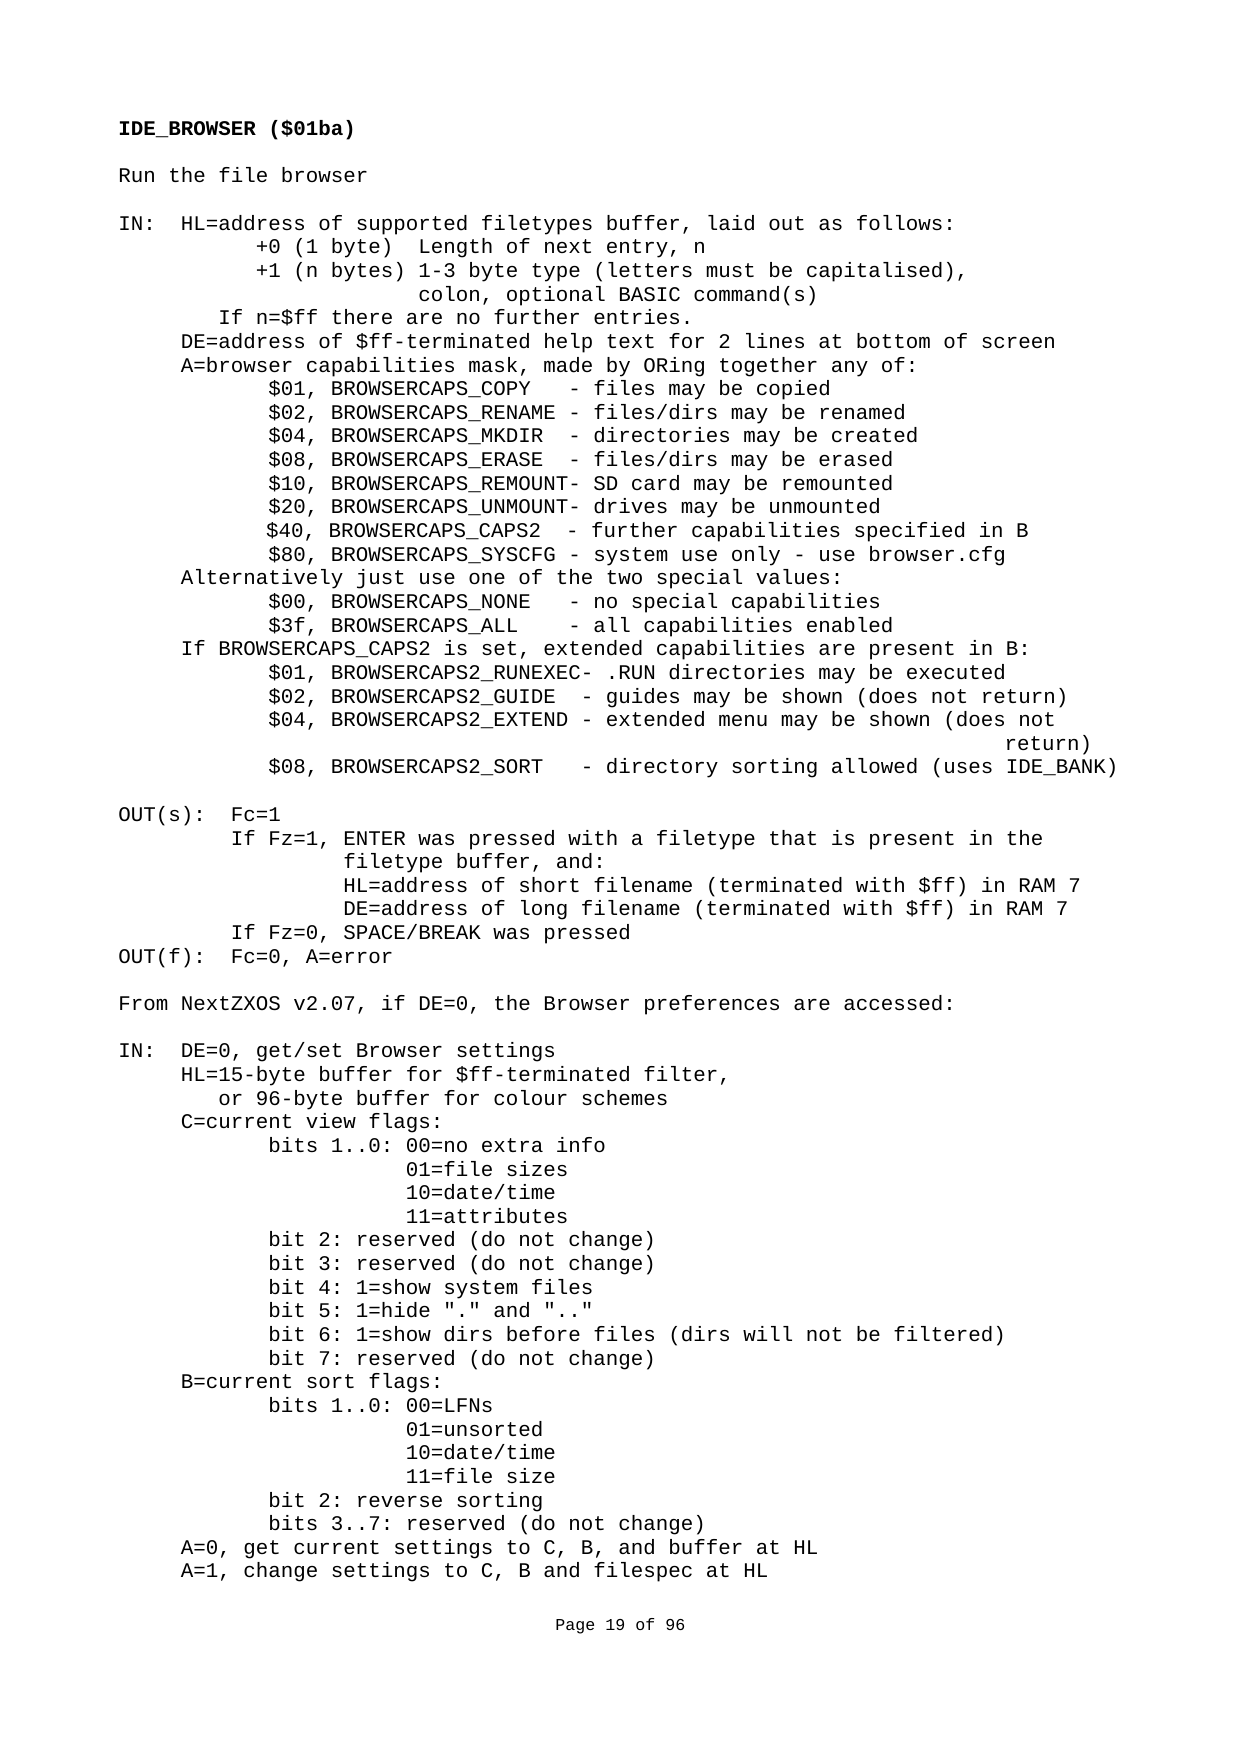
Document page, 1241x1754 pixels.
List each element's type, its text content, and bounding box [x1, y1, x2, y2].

text or 96-byte buffer for colour schemes [118, 1088, 1122, 1111]
text If Fz=0, SPACE/BREAK was pressed [118, 922, 1122, 946]
text A=browser capabilities mask, made by ORing together any of: [118, 354, 1122, 378]
text Run the file browser [118, 165, 1122, 189]
text $20, BROWSERCAPS_UNMOUNT- drives may be unmounted [118, 496, 1122, 520]
text 10=date/time [118, 1182, 1122, 1206]
text +1 (n bytes) 1-3 byte type (letters must be capitalised), [118, 260, 1122, 284]
text If Fz=1, ENTER was pressed with a filetype that is present in the [118, 827, 1122, 851]
text DE=address of long filename (terminated with $ff) in RAM 7 [118, 898, 1122, 922]
text $08, BROWSERCAPS_ERASE - files/dirs may be erased [118, 449, 1122, 473]
text OUT(s): Fc=1 [118, 804, 1122, 827]
text bit 4: 1=show system files [118, 1277, 1122, 1300]
text bit 7: reserved (do not change) [118, 1348, 1122, 1371]
text $40, BROWSERCAPS_CAPS2 - further capabilities specified in B [118, 520, 1122, 544]
text bit 2: reserved (do not change) [118, 1229, 1122, 1253]
text $3f, BROWSERCAPS_ALL - all capabilities enabled [118, 615, 1122, 638]
text IDE_BROWSER ($01ba) [118, 118, 1122, 142]
text filetype buffer, and: [118, 851, 1122, 875]
text A=0, get current settings to C, B, and buffer at HL [118, 1537, 1122, 1561]
text bit 5: 1=hide "." and ".." [118, 1300, 1122, 1324]
text $01, BROWSERCAPS2_RUNEXEC- .RUN directories may be executed [118, 662, 1122, 686]
text $80, BROWSERCAPS_SYSCFG - system use only - use browser.cfg [118, 544, 1122, 567]
text bits 3..7: reserved (do not change) [118, 1513, 1122, 1537]
text From NextZXOS v2.07, if DE=0, the Browser preferences are accessed: [118, 993, 1122, 1017]
text +0 (1 byte) Length of next entry, n [118, 236, 1122, 260]
text $04, BROWSERCAPS_MKDIR - directories may be created [118, 426, 1122, 449]
text If BROWSERCAPS_CAPS2 is set, extended capabilities are present in B: [118, 638, 1122, 662]
text $01, BROWSERCAPS_COPY - files may be copied [118, 378, 1122, 402]
text 01=unsorted [118, 1419, 1122, 1442]
text 01=file sizes [118, 1158, 1122, 1182]
text A=1, change settings to C, B and filespec at HL [118, 1561, 1122, 1584]
text $02, BROWSERCAPS_RENAME - files/dirs may be renamed [118, 402, 1122, 426]
text $02, BROWSERCAPS2_GUIDE - guides may be shown (does not return) [118, 686, 1122, 709]
text bit 3: reserved (do not change) [118, 1253, 1122, 1277]
text If n=$ff there are no further entries. [118, 307, 1122, 331]
text $10, BROWSERCAPS_REMOUNT- SD card may be remounted [118, 473, 1122, 496]
text 10=date/time [118, 1442, 1122, 1466]
text colon, optional BASIC command(s) [118, 284, 1122, 307]
text DE=address of $ff-terminated help text for 2 lines at bottom of screen [118, 331, 1122, 354]
text 11=attributes [118, 1206, 1122, 1229]
text $08, BROWSERCAPS2_SORT - directory sorting allowed (uses IDE_BANK) [118, 757, 1122, 780]
text B=current sort flags: [118, 1371, 1122, 1395]
text bit 2: reverse sorting [118, 1489, 1122, 1513]
text 11=file size [118, 1466, 1122, 1489]
text OUT(f): Fc=0, A=error [118, 946, 1122, 969]
text bits 1..0: 00=LFNs [118, 1395, 1122, 1419]
text $00, BROWSERCAPS_NONE - no special capabilities [118, 591, 1122, 615]
text bit 6: 1=show dirs before files (dirs will not be filtered) [118, 1324, 1122, 1348]
text C=current view flags: [118, 1111, 1122, 1135]
text IN: HL=address of supported filetypes buffer, laid out as follows: [118, 213, 1122, 236]
text HL=address of short filename (terminated with $ff) in RAM 7 [118, 875, 1122, 898]
text bits 1..0: 00=no extra info [118, 1135, 1122, 1158]
text HL=15-byte buffer for $ff-terminated filter, [118, 1064, 1122, 1088]
text $04, BROWSERCAPS2_EXTEND - extended menu may be shown (does not return) [118, 709, 1122, 757]
text Alternatively just use one of the two special values: [118, 567, 1122, 591]
text IN: DE=0, get/set Browser settings [118, 1040, 1122, 1064]
